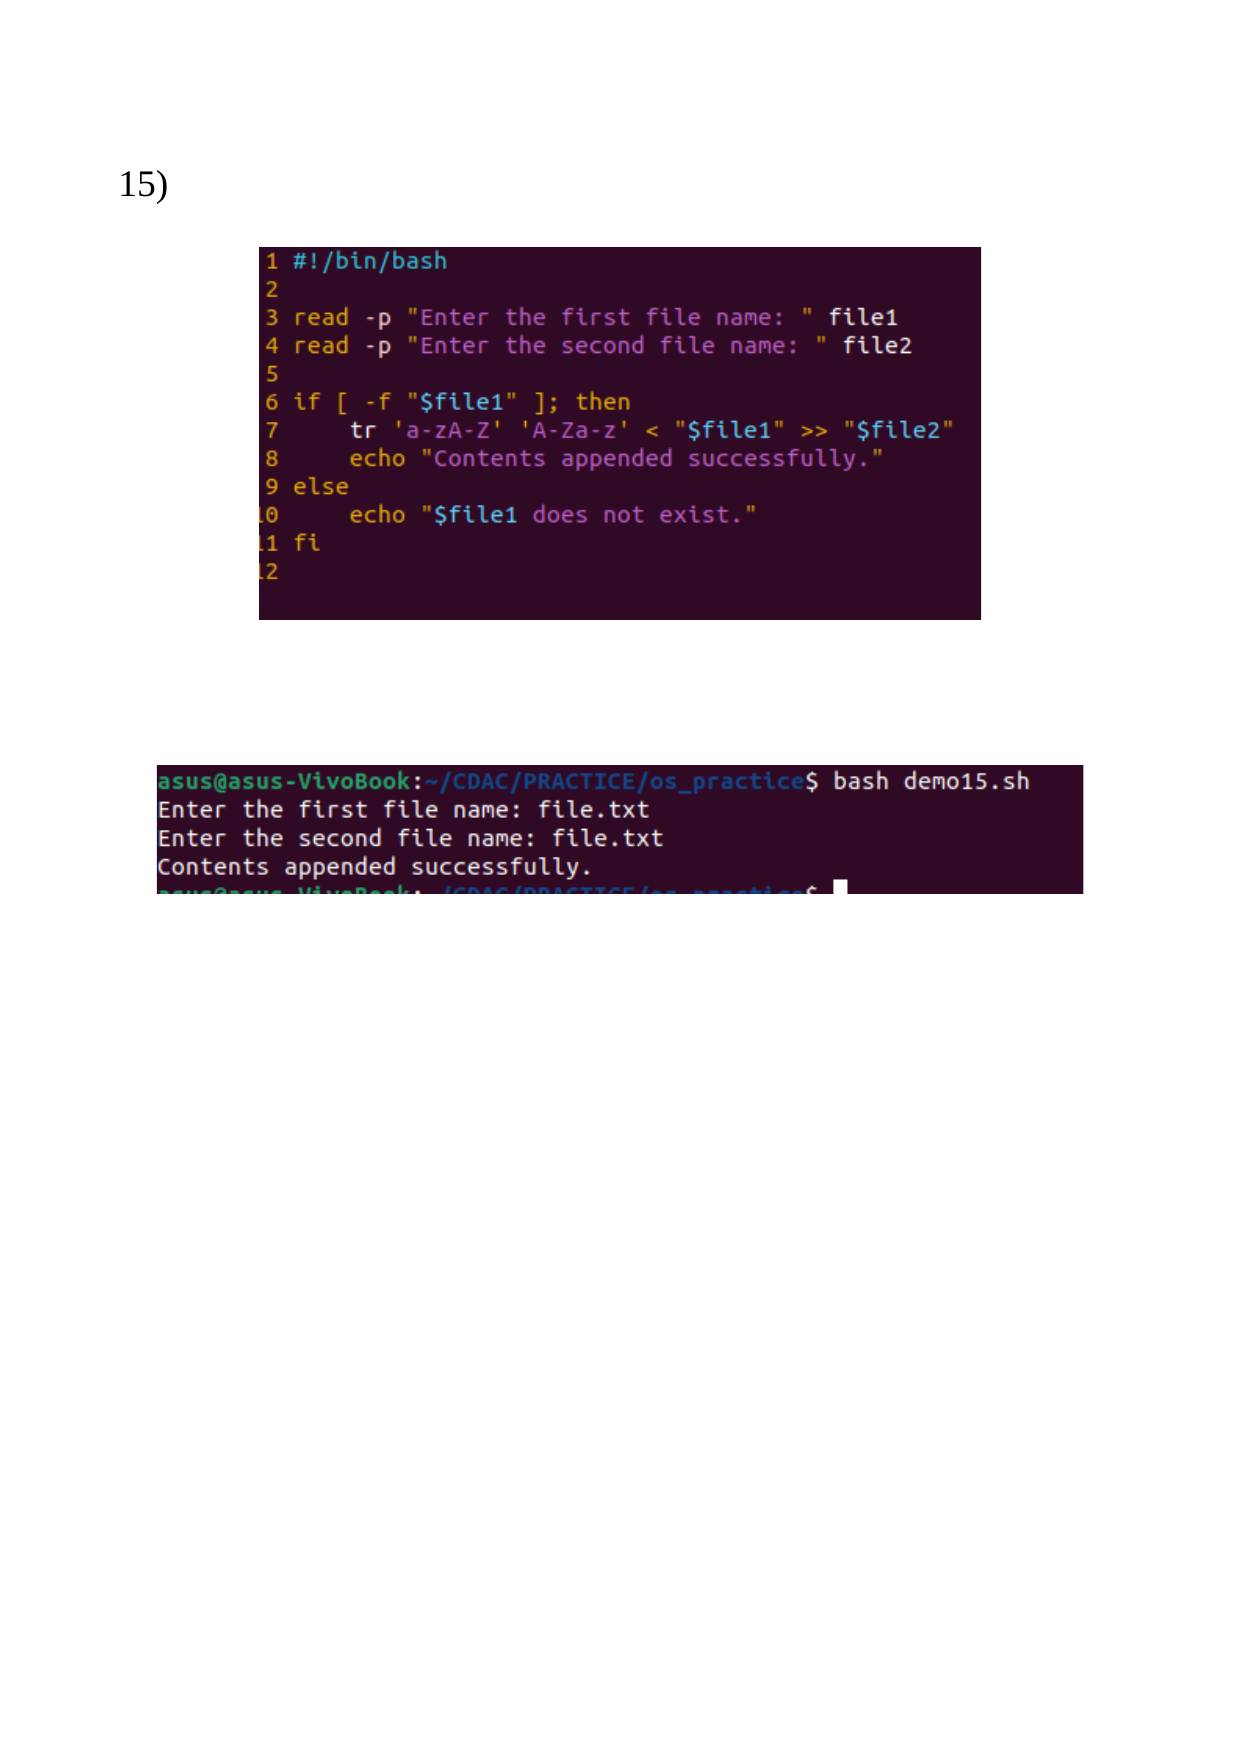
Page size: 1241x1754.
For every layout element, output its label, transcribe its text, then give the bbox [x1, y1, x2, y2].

picture [259, 247, 982, 620]
picture [156, 765, 1084, 894]
text 15) [118, 161, 1122, 204]
